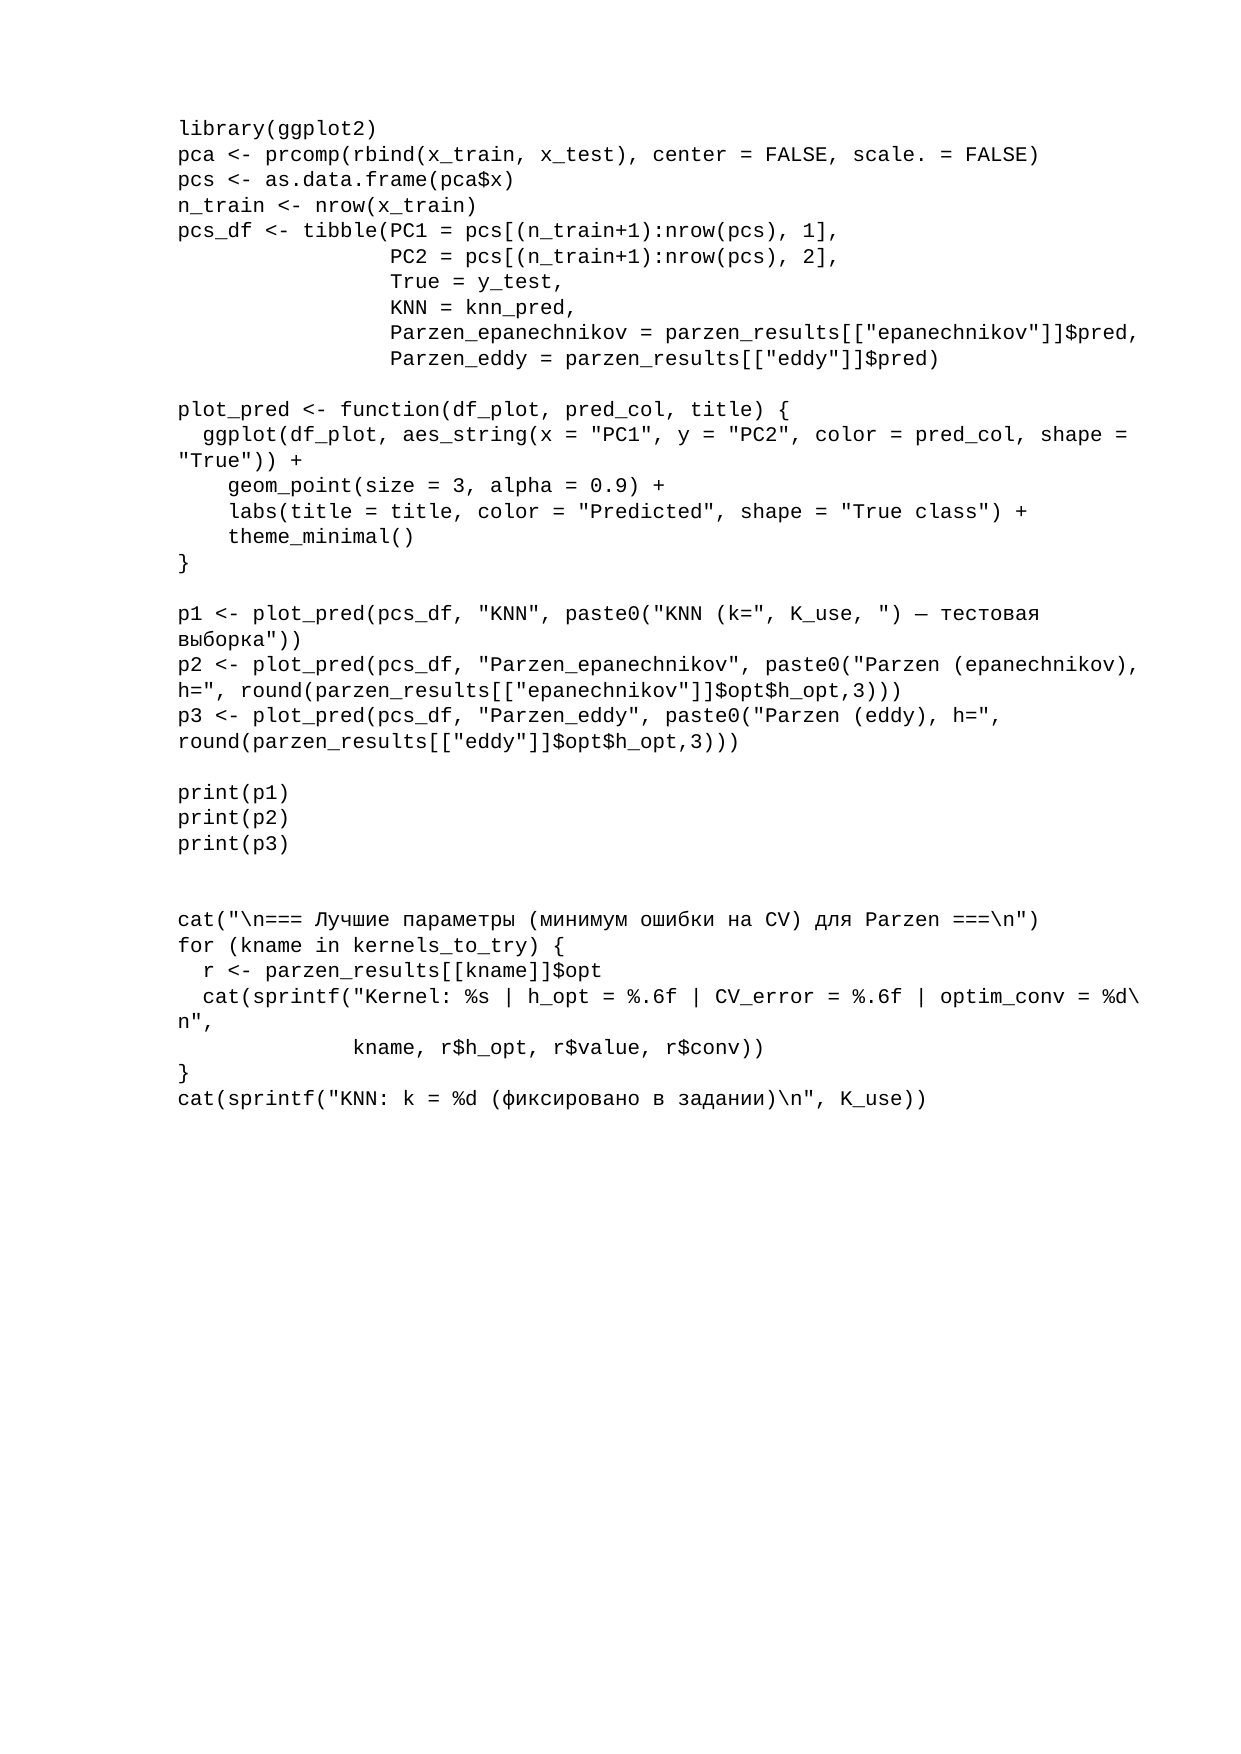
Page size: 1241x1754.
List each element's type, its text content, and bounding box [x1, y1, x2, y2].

text p3 <- plot_pred(pcs_df, "Parzen_eddy", paste0("Parzen (eddy), h=", round(parzen_results[["eddy"]]$opt$h_opt,3))) [177, 705, 1152, 754]
text theme_minimal() [177, 526, 1152, 550]
text print(p1) [177, 782, 1152, 805]
text p1 <- plot_pred(pcs_df, "KNN", paste0("KNN (k=", K_use, ") — тестовая выборка")) [177, 603, 1152, 652]
text r <- parzen_results[[kname]]$opt [177, 960, 1152, 984]
text Parzen_eddy = parzen_results[["eddy"]]$pred) [177, 348, 1152, 371]
text Parzen_epanechnikov = parzen_results[["epanechnikov"]]$pred, [177, 322, 1152, 346]
text p2 <- plot_pred(pcs_df, "Parzen_epanechnikov", paste0("Parzen (epanechnikov), h=", round(parzen_results[["epanechnikov"]]$opt$h_opt,3))) [177, 654, 1152, 703]
text cat(sprintf("KNN: k = %d (фиксировано в задании)\n", K_use)) [177, 1088, 1152, 1112]
text ggplot(df_plot, aes_string(x = "PC1", y = "PC2", color = pred_col, shape = "True")) + [177, 424, 1152, 473]
text cat("\n=== Лучшие параметры (минимум ошибки на CV) для Parzen ===\n") [177, 909, 1152, 933]
text pcs_df <- tibble(PC1 = pcs[(n_train+1):nrow(pcs), 1], [177, 220, 1152, 244]
text } [177, 552, 1152, 576]
text library(ggplot2) [177, 118, 1152, 142]
text } [177, 1062, 1152, 1086]
text print(p3) [177, 833, 1152, 856]
text labs(title = title, color = "Predicted", shape = "True class") + [177, 501, 1152, 524]
text pcs <- as.data.frame(pca$x) [177, 169, 1152, 193]
text PC2 = pcs[(n_train+1):nrow(pcs), 2], [177, 246, 1152, 269]
text plot_pred <- function(df_plot, pred_col, title) { [177, 399, 1152, 422]
text for (kname in kernels_to_try) { [177, 935, 1152, 958]
text KNN = knn_pred, [177, 297, 1152, 320]
text cat(sprintf("Kernel: %s | h_opt = %.6f | CV_error = %.6f | optim_conv = %d\n", [177, 986, 1152, 1035]
text print(p2) [177, 807, 1152, 831]
text pca <- prcomp(rbind(x_train, x_test), center = FALSE, scale. = FALSE) [177, 144, 1152, 167]
text n_train <- nrow(x_train) [177, 195, 1152, 218]
text True = y_test, [177, 271, 1152, 295]
text kname, r$h_opt, r$value, r$conv)) [177, 1037, 1152, 1061]
text geom_point(size = 3, alpha = 0.9) + [177, 475, 1152, 499]
